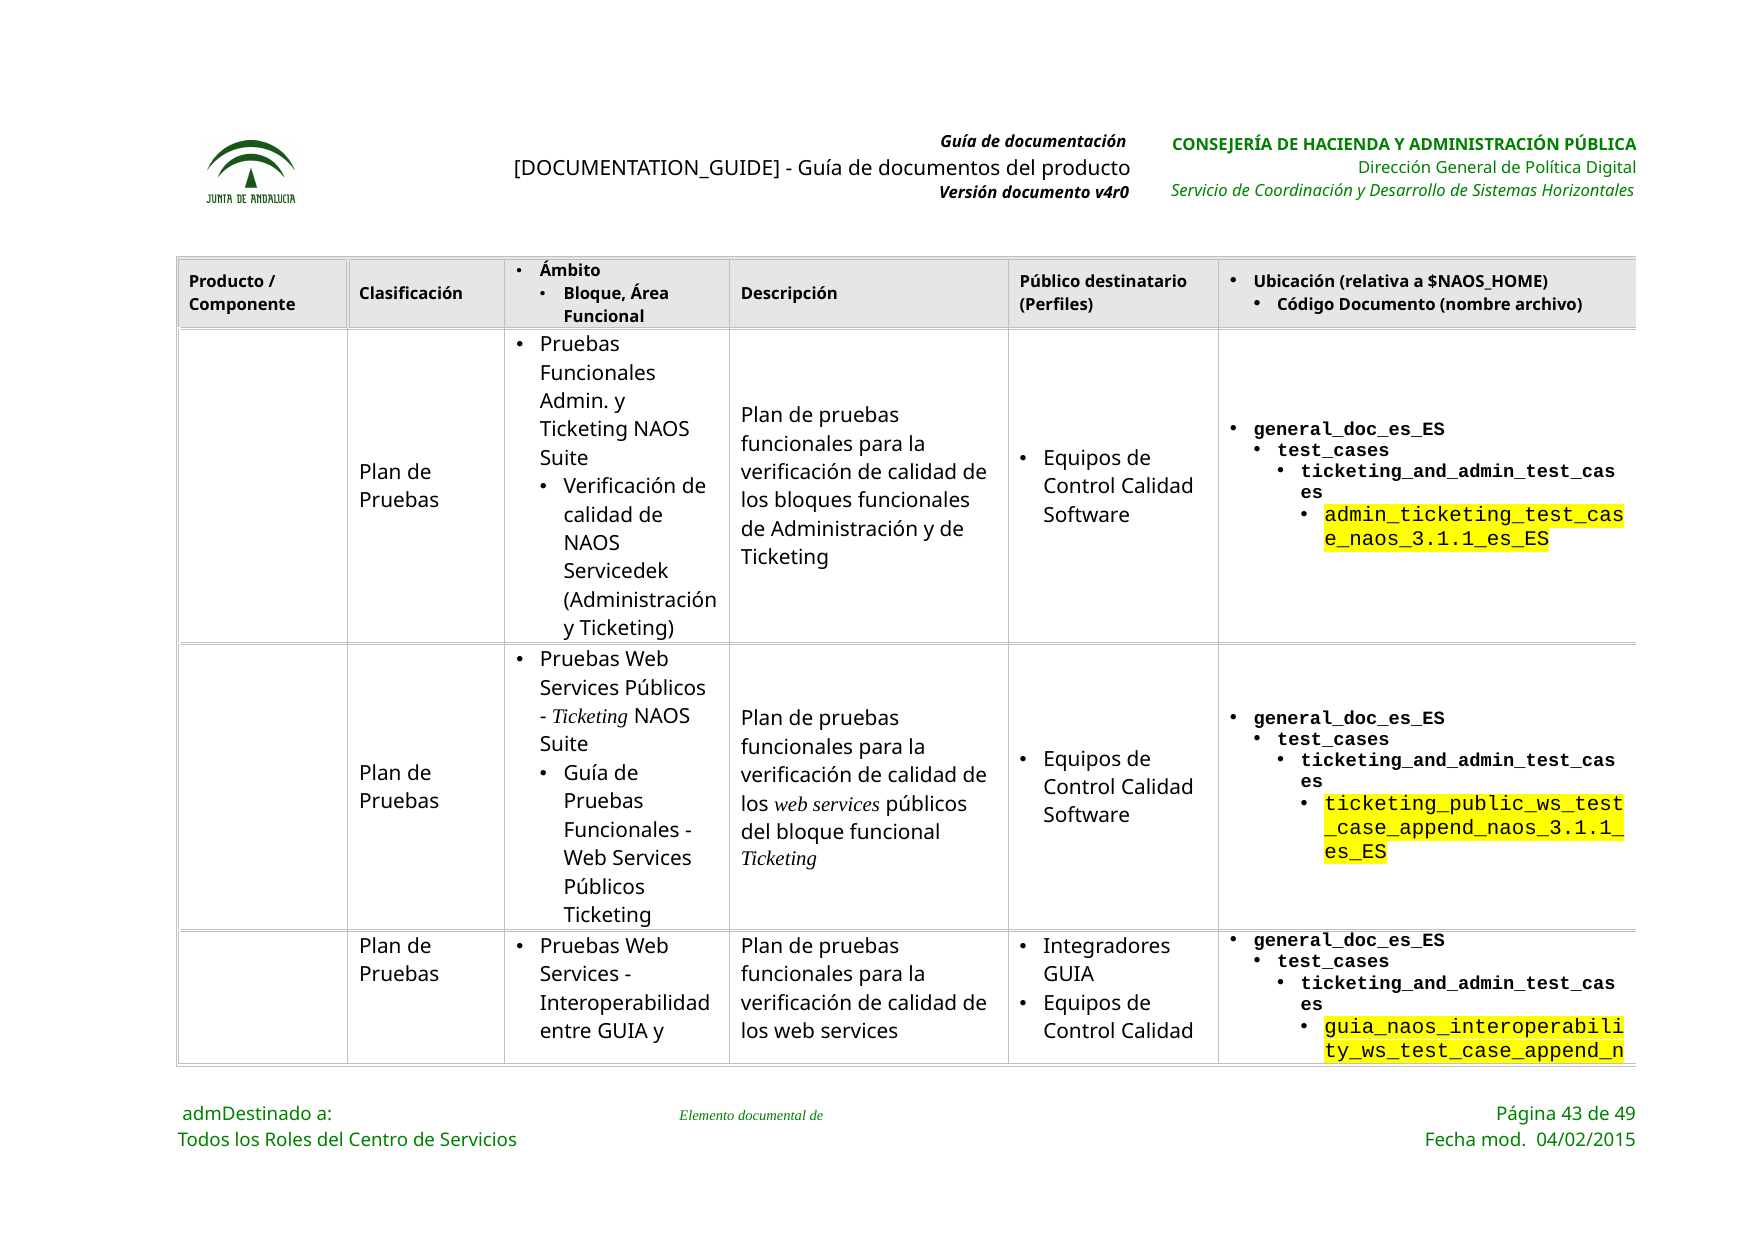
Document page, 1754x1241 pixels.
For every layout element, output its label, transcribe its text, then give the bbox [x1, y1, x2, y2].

table_cell general_doc_es_ES test_cases ticketing_and_admin_test_cases guia_naos_interoperability_ws_test_case_append_n [1219, 932, 1636, 1063]
table_cell Plan de Pruebas [348, 932, 504, 1063]
table_header Clasificación [348, 260, 504, 327]
table_cell general_doc_es_ES test_cases ticketing_and_admin_test_cases ticketing_public_ws_test_case_append_naos_3.1.1_es_ES [1219, 645, 1636, 929]
table_cell Pruebas Funcionales Admin. y Ticketing NAOS Suite Verificación de calidad de NAOS Servicedek (Administración y Ticketing) [505, 330, 729, 642]
table_cell Plan de Pruebas [348, 330, 504, 642]
table_header Producto / Componente [177, 257, 348, 327]
picture [201, 140, 298, 207]
table_cell Plan de Pruebas [348, 645, 504, 929]
table_header Descripción [730, 260, 1008, 327]
table_cell Equipos de Control Calidad Software [1009, 645, 1218, 929]
table_cell Plan de pruebas funcionales para la verificación de calidad de los bloques funcionales de Administración y de Ticketing [730, 330, 1008, 642]
table_cell [177, 642, 347, 929]
table_header Ámbito Bloque, Área Funcional [505, 260, 729, 327]
table_header Ubicación (relativa a $NAOS_HOME) Código Documento (nombre archivo) [1219, 260, 1636, 327]
table_cell Integradores GUIA Equipos de Control Calidad [1009, 932, 1218, 1063]
table_cell general_doc_es_ES test_cases ticketing_and_admin_test_cases admin_ticketing_test_case_naos_3.1.1_es_ES [1219, 330, 1636, 642]
table_header Público destinatario (Perfiles) [1009, 260, 1218, 327]
table_cell Pruebas Web Services - Interoperabilidad entre GUIA y NAOS Suite Guía de Pruebas Funcionales - Web Services Públicos para la interoperabilidad entre GUIA Y NAOS [505, 932, 729, 1063]
table_cell Plan de pruebas funcionales para la verificación de calidad de los web services públicos del bloque funcional Ticketing [730, 645, 1008, 929]
table_cell Plan de pruebas funcionales para la verificación de calidad de los web services [730, 932, 1008, 1063]
table_cell Equipos de Control Calidad Software [1009, 330, 1218, 642]
table_cell [177, 327, 347, 642]
table_cell Pruebas Web Services Públicos - Ticketing NAOS Suite Guía de Pruebas Funcionales - Web Services Públicos Ticketing [505, 645, 729, 929]
table_cell [177, 929, 347, 1063]
